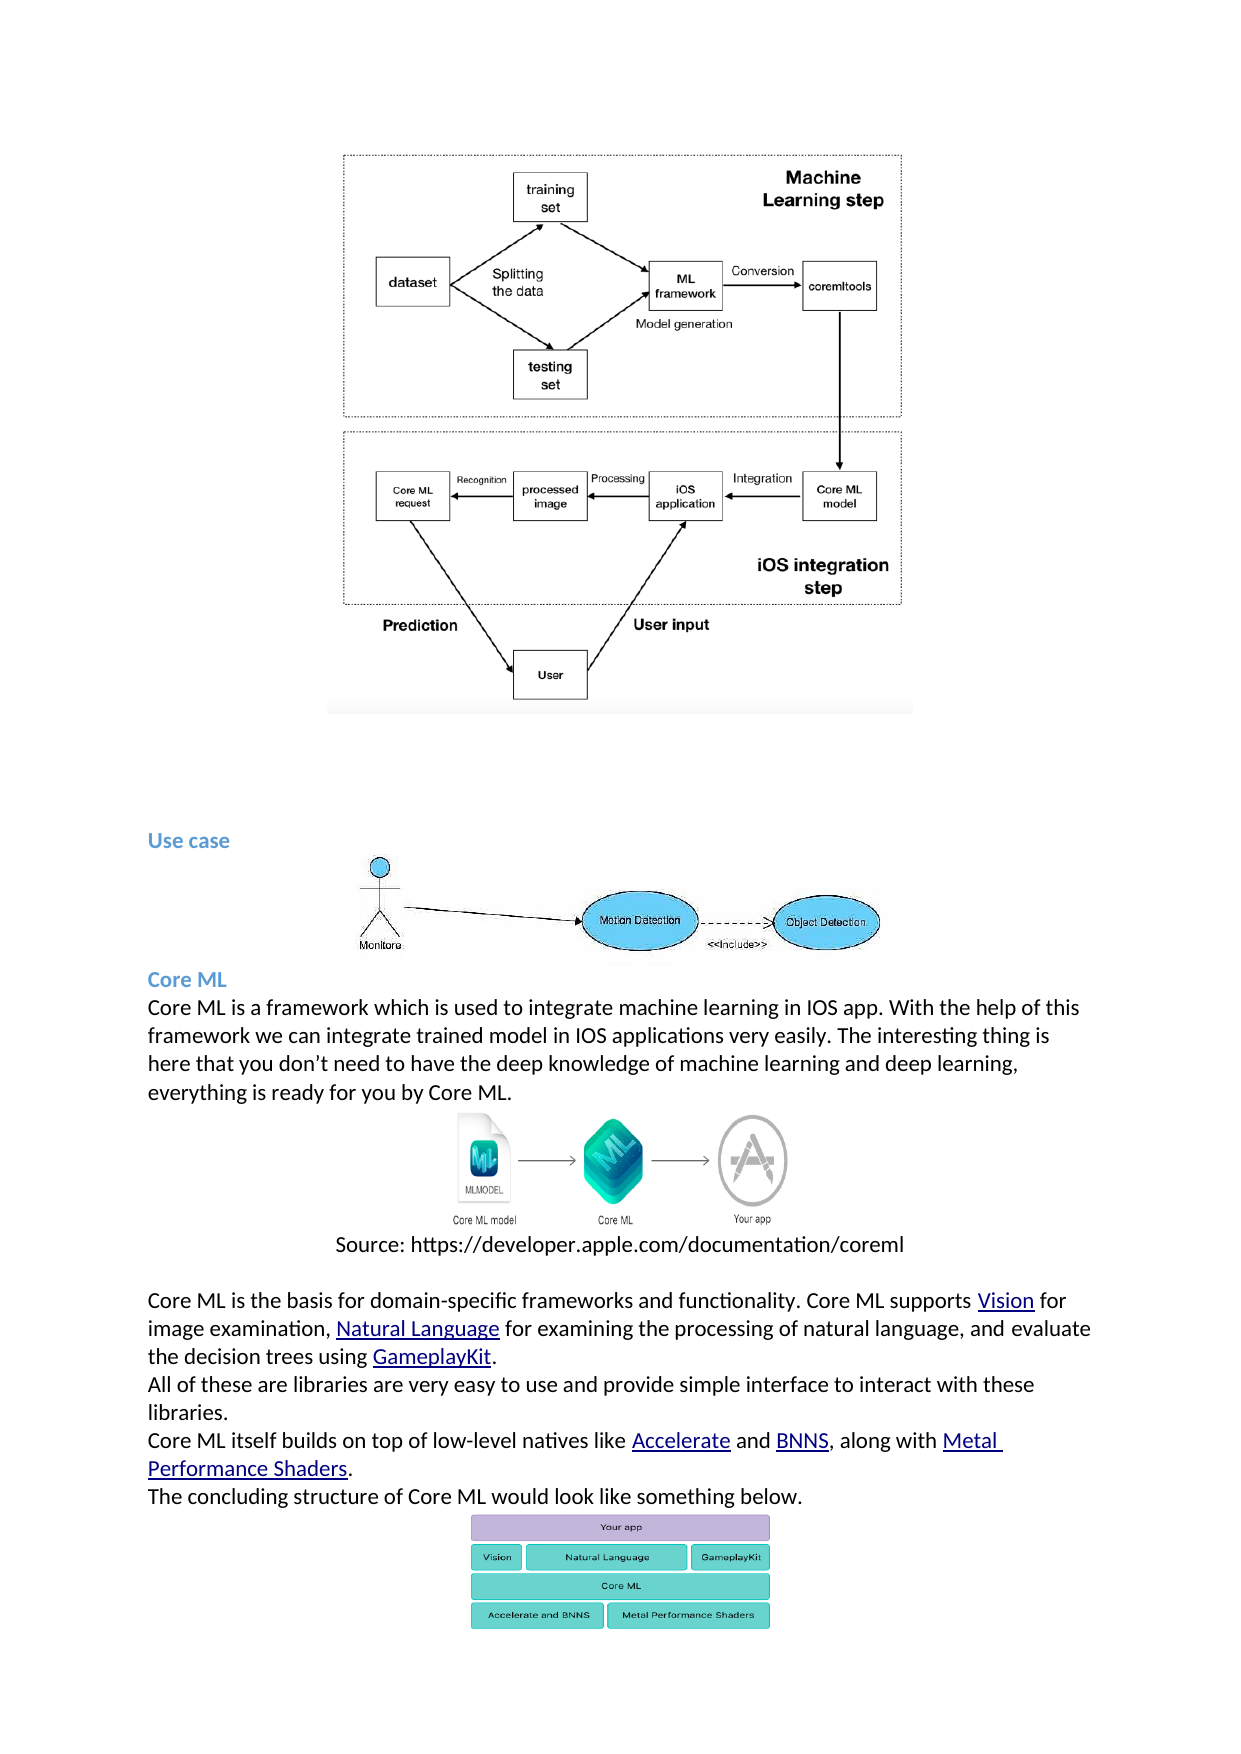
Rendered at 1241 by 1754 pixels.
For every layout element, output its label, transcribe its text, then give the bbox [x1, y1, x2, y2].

text Core ML is a framework which is used to integrate machine learning in IOS app. With the help of this framework we can integrate trained model in IOS applications very easily. The interesting thing is here that you don’t need to have the deep knowledge of machine learning and deep learning, everything is ready for you by Core ML. [148, 993, 1093, 1106]
text All of these are libraries are very easy to use and provide simple interface to interact with these libraries. [148, 1370, 1093, 1426]
text The concluding structure of Core ML would look like something below. [148, 1482, 1093, 1510]
text Core ML is the basis for domain-specific frameworks and functionality. Core ML supports Vision for image examination, Natural Language for examining the processing of natural language, and evaluate the decision trees using GameplayKit. [148, 1286, 1093, 1370]
text Use case [148, 826, 1093, 854]
text Core ML [148, 966, 1093, 993]
text Source: https://developer.apple.com/documentation/coreml [148, 1230, 1093, 1258]
text Core ML itself builds on top of low-level natives like Accelerate and BNNS, along with Metal Performance Shaders. [148, 1426, 1093, 1482]
